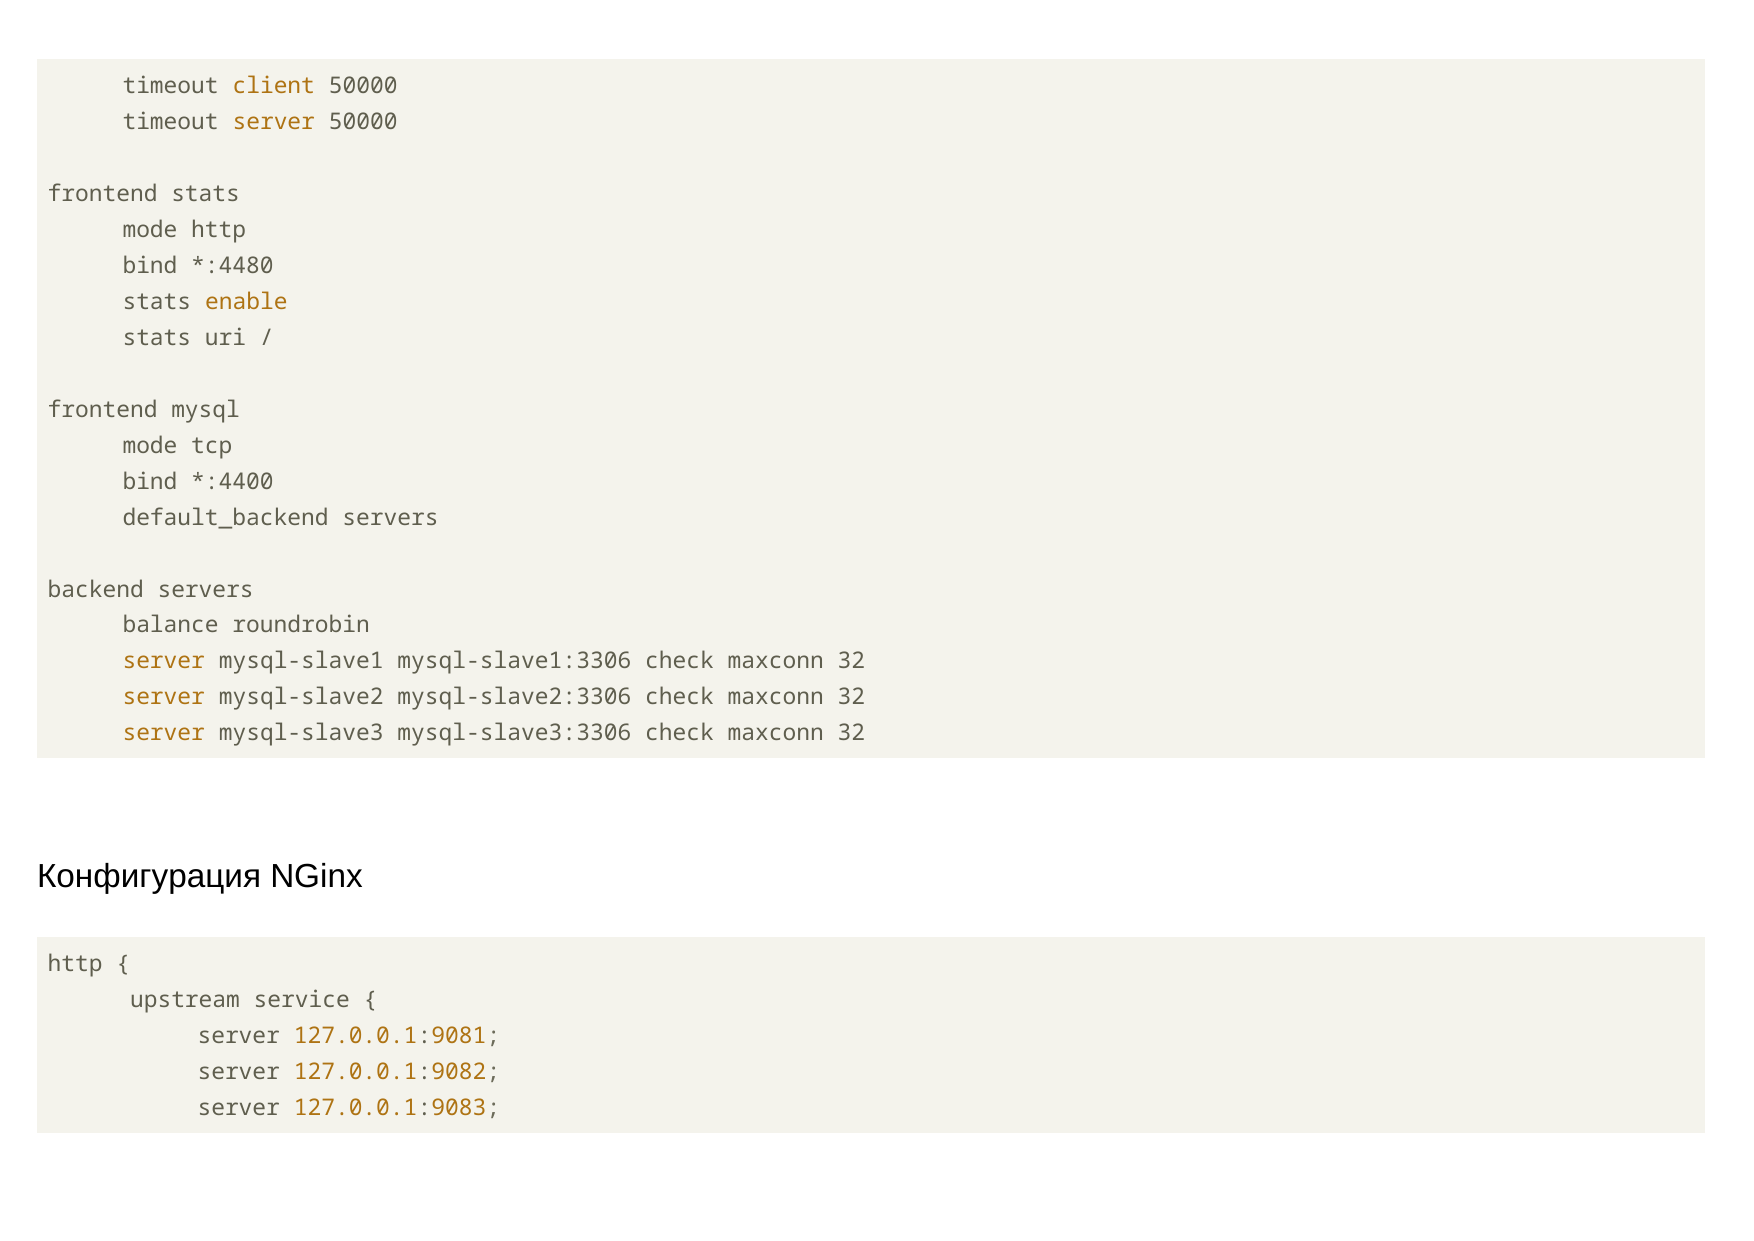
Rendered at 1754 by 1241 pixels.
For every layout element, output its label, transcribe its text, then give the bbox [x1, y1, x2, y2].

table_header timeout client 50000 timeout server 50000 frontend stats mode http bind *:4480 stats enable stats uri / frontend mysql mode tcp bind *:4400 default_backend servers backend servers balance roundrobin server mysql-slave1 mysql-slave1:3306 check maxconn 32 server mysql-slave2 mysql-slave2:3306 check maxconn 32 server mysql-slave3 mysql-slave3:3306 check maxconn 32 [37, 59, 1705, 758]
subtitle Конфигурация NGinx [37, 856, 1705, 894]
table_header http { upstream service { server 127.0.0.1:9081; server 127.0.0.1:9082; server 127.0.0.1:9083; [37, 937, 1705, 1133]
